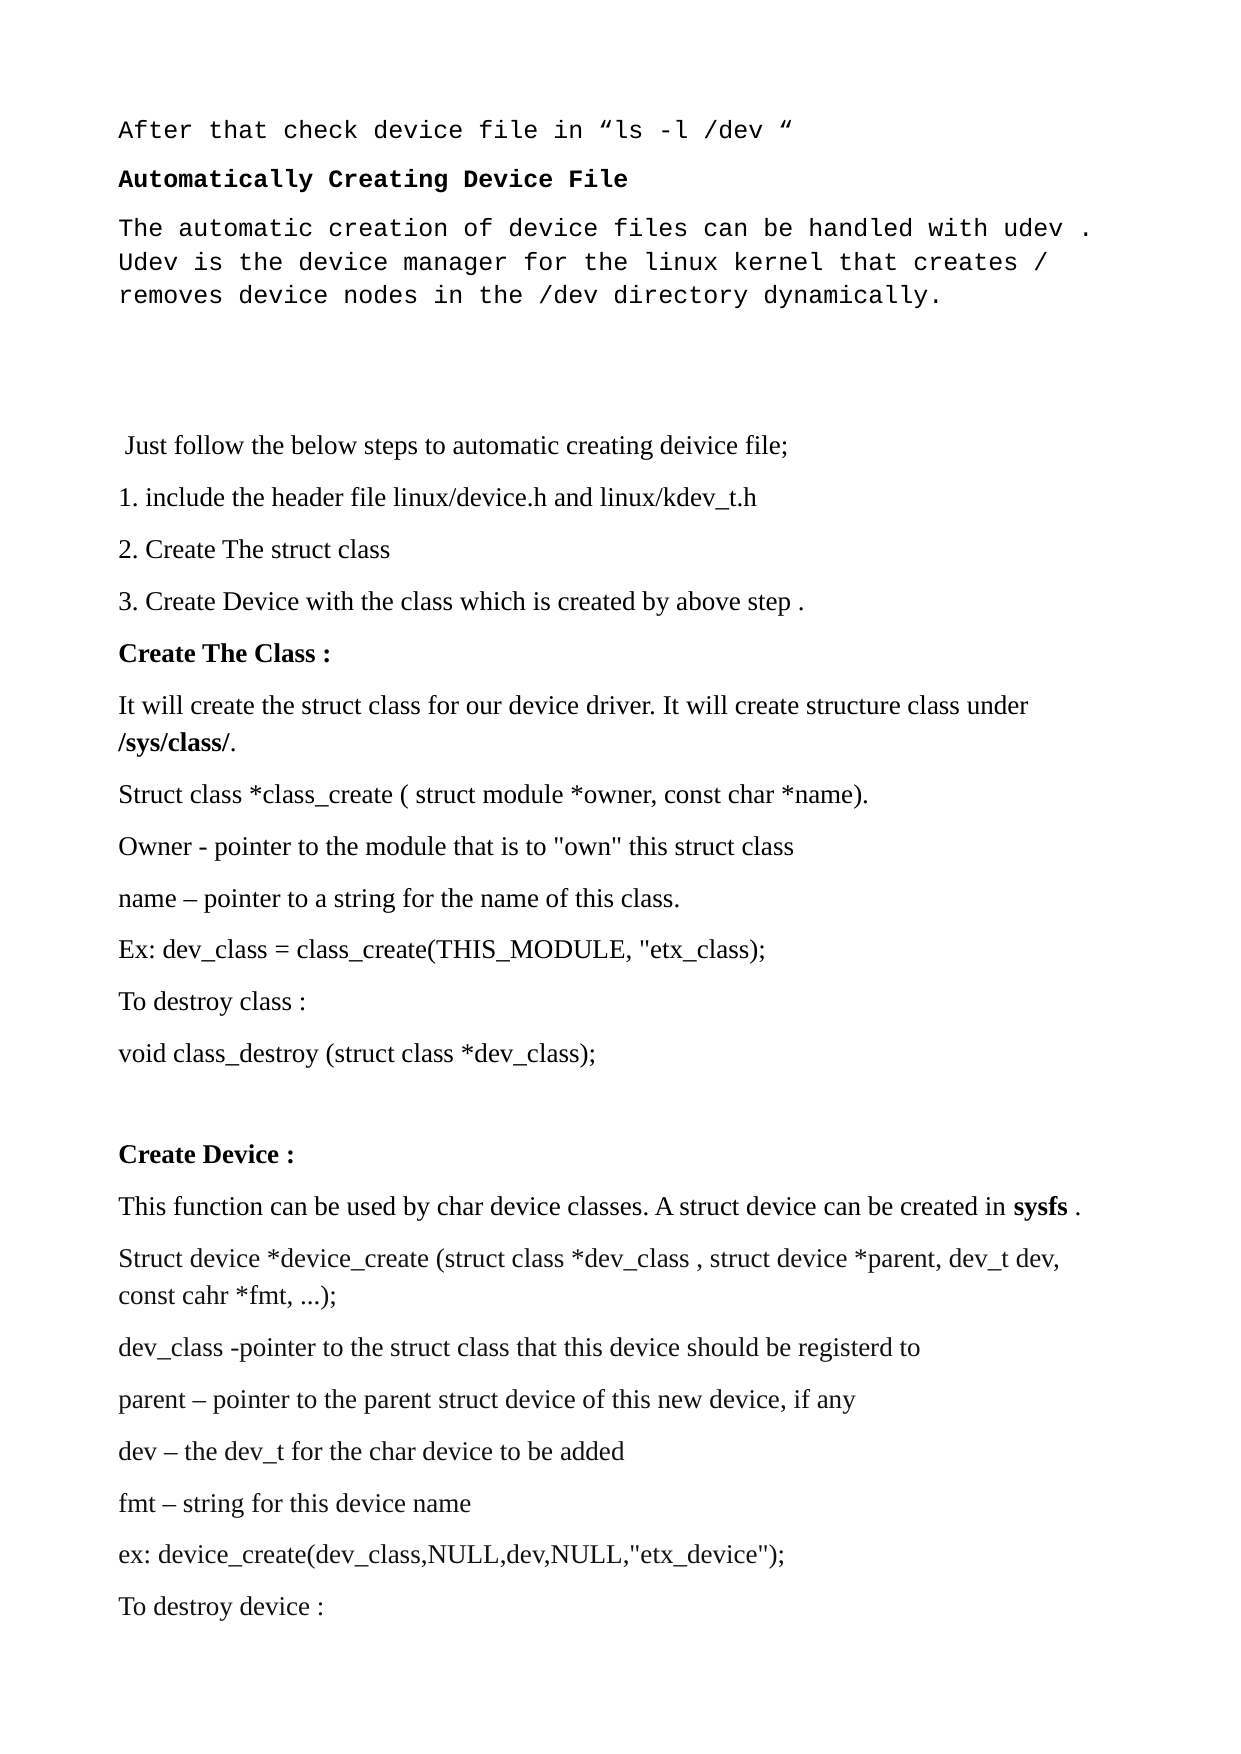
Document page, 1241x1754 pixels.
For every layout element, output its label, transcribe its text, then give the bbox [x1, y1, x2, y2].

text It will create the struct class for our device driver. It will create structure class under /sys/class/. [118, 689, 1122, 757]
text Struct class *class_create ( struct module *owner, const char *name). [118, 778, 1122, 809]
text 1. include the header file linux/device.h and linux/kdev_t.h [118, 481, 1122, 512]
text After that check device file in “ls -l /dev “ [118, 118, 1122, 146]
text void class_destroy (struct class *dev_class); [118, 1037, 1122, 1068]
text To destroy device : [118, 1591, 1122, 1622]
text Ex: dev_class = class_create(THIS_MODULE, "etx_class); [118, 933, 1122, 965]
text ex: device_create(dev_class,NULL,dev,NULL,"etx_device"); [118, 1539, 1122, 1570]
text Struct device *device_create (struct class *dev_class , struct device *parent, dev_t dev, const cahr *fmt, ...); [118, 1242, 1122, 1310]
text Automatically Creating Device File [118, 167, 1122, 195]
text To destroy class : [118, 985, 1122, 1017]
text 2. Create The struct class [118, 533, 1122, 564]
text Create Device : [118, 1138, 1122, 1169]
text fmt – string for this device name [118, 1487, 1122, 1518]
text 3. Create Device with the class which is created by above step . [118, 585, 1122, 616]
text dev – the dev_t for the char device to be added [118, 1435, 1122, 1466]
text dev_class -pointer to the struct class that this device should be registerd to [118, 1331, 1122, 1362]
text The automatic creation of device files can be handled with udev . Udev is the device manager for the linux kernel that creates / removes device nodes in the /dev directory dynamically. [118, 215, 1122, 311]
text parent – pointer to the parent struct device of this new device, if any [118, 1383, 1122, 1414]
text Just follow the below steps to automatic creating deivice file; [118, 429, 1122, 461]
text name – pointer to a string for the name of this class. [118, 882, 1122, 913]
text Owner - pointer to the module that is to "own" this struct class [118, 830, 1122, 861]
text Create The Class : [118, 637, 1122, 668]
text This function can be used by char device classes. A struct device can be created in sysfs . [118, 1190, 1122, 1221]
